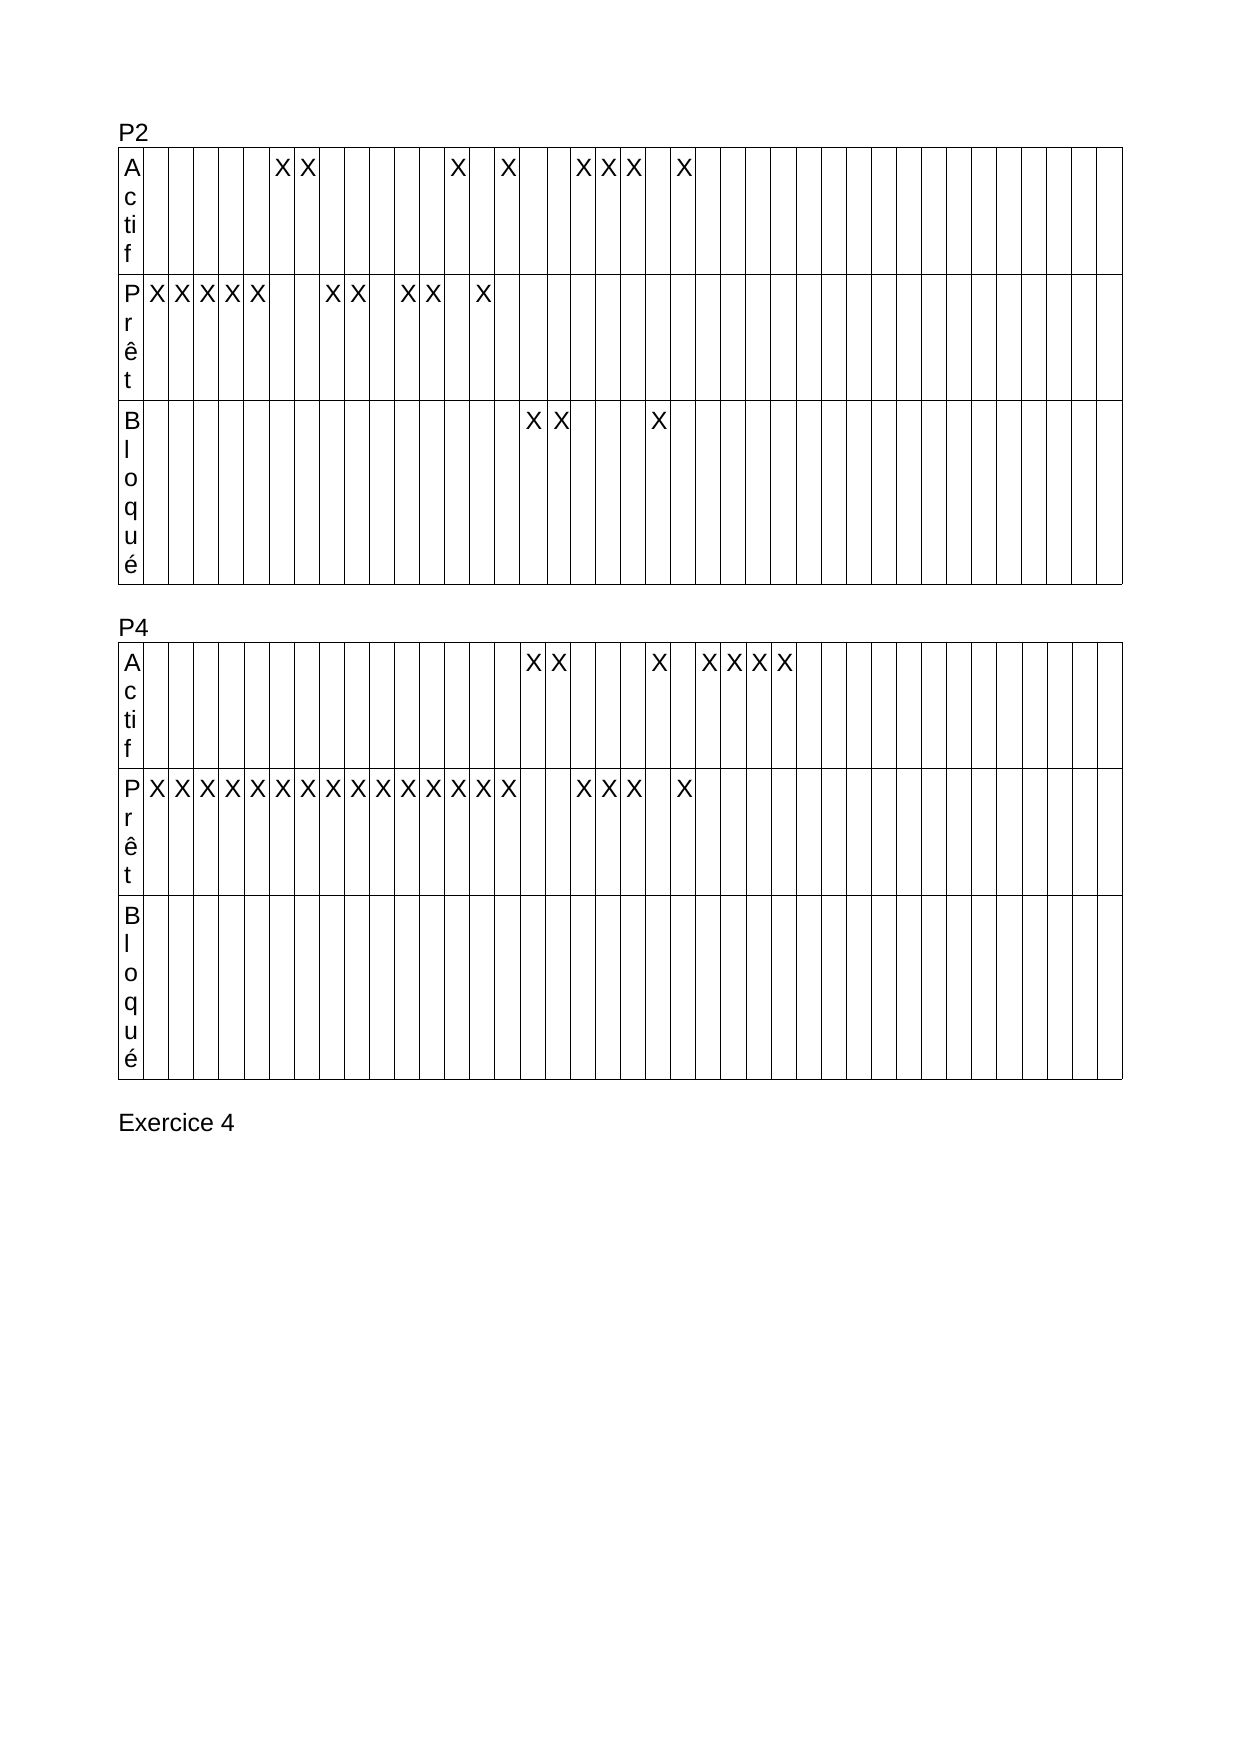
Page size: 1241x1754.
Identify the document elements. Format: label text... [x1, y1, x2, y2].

table_cell [797, 401, 821, 584]
table_cell X [470, 275, 494, 400]
table_header [420, 148, 444, 273]
table_cell X [194, 769, 218, 895]
table_cell [445, 275, 469, 400]
table_cell [872, 769, 896, 895]
table_cell [797, 769, 821, 895]
table_cell X [395, 275, 419, 400]
table_cell [295, 401, 319, 584]
table_cell [1073, 769, 1097, 895]
table_header [696, 148, 720, 273]
table_cell X [345, 769, 369, 895]
table_cell [721, 896, 746, 1079]
table_header [947, 643, 971, 768]
table_header [596, 643, 620, 768]
table_header [1023, 643, 1047, 768]
table_cell [244, 401, 269, 584]
table_cell [797, 275, 821, 400]
table_cell [972, 769, 996, 895]
table_cell [922, 401, 946, 584]
table_cell [947, 401, 971, 584]
table_cell [771, 275, 796, 400]
table_cell [747, 769, 771, 895]
table_header [972, 643, 996, 768]
table_header [370, 643, 394, 768]
table_cell [320, 896, 344, 1079]
table_cell [621, 896, 645, 1079]
table_cell [997, 896, 1022, 1079]
table_header [345, 643, 369, 768]
table_header [345, 148, 369, 273]
table_cell [1022, 275, 1046, 400]
table_cell [420, 401, 444, 584]
table_cell X [470, 769, 494, 895]
table_header [646, 148, 670, 273]
table_cell [395, 401, 419, 584]
table_cell [1072, 275, 1096, 400]
table_cell [822, 896, 846, 1079]
table_header X [571, 148, 595, 273]
table_cell [897, 401, 921, 584]
table_header [621, 643, 645, 768]
table_header [1047, 148, 1071, 273]
table_header [1022, 148, 1046, 273]
table_cell [696, 401, 720, 584]
table_header X [646, 643, 670, 768]
table_cell [1047, 401, 1071, 584]
table_cell X [520, 401, 547, 584]
table_cell [194, 401, 218, 584]
table_cell [169, 896, 193, 1079]
table_cell [546, 896, 570, 1079]
table_cell [947, 769, 971, 895]
table_cell [646, 275, 670, 400]
table_cell X [245, 769, 269, 895]
table_cell [320, 401, 344, 584]
table_cell [997, 275, 1021, 400]
table_cell [1023, 896, 1047, 1079]
table_cell [295, 896, 319, 1079]
table_header Actif [119, 643, 143, 768]
table_header [872, 643, 896, 768]
table_cell X [219, 769, 244, 895]
table_cell [797, 896, 821, 1079]
table_header [1098, 643, 1122, 768]
table_header X [596, 148, 620, 273]
table_cell [1048, 769, 1072, 895]
table_header [922, 148, 946, 273]
table_header [320, 148, 344, 273]
table_header [972, 148, 996, 273]
table_cell [947, 896, 971, 1079]
table_cell Bloqué [119, 896, 143, 1079]
table_cell [521, 769, 545, 895]
table_header [445, 643, 469, 768]
table_cell X [144, 769, 168, 895]
table_cell [370, 401, 394, 584]
table_header [1073, 643, 1097, 768]
table_cell [495, 275, 519, 400]
table_cell [872, 275, 896, 400]
table_cell [571, 401, 595, 584]
table_header [1048, 643, 1072, 768]
table_header [822, 148, 846, 273]
table_header [847, 643, 871, 768]
table_header [997, 643, 1022, 768]
table_cell [671, 401, 695, 584]
table_cell [370, 275, 394, 400]
table_cell [847, 769, 871, 895]
table_cell [169, 401, 193, 584]
table_cell [897, 275, 921, 400]
table_cell [922, 275, 946, 400]
table_header [897, 643, 921, 768]
table_header X [295, 148, 319, 273]
table_header X [696, 643, 720, 768]
table_cell [521, 896, 545, 1079]
table_cell X [194, 275, 218, 400]
table_header [219, 148, 243, 273]
table_header [1072, 148, 1096, 273]
table_cell [546, 769, 570, 895]
table_cell [822, 275, 846, 400]
table_cell [721, 401, 745, 584]
table_cell [571, 275, 595, 400]
table_cell [621, 275, 645, 400]
table_cell [520, 275, 547, 400]
table_header [144, 148, 168, 273]
table_cell X [295, 769, 319, 895]
table_header X [772, 643, 796, 768]
table_cell [1072, 401, 1096, 584]
table_cell X [548, 401, 570, 584]
table_cell [596, 896, 620, 1079]
table_cell [897, 896, 921, 1079]
table_header [872, 148, 896, 273]
table_cell [1073, 896, 1097, 1079]
table_header [470, 148, 494, 273]
table_cell X [219, 275, 243, 400]
table_header Actif [119, 148, 143, 273]
table_cell [245, 896, 269, 1079]
table_cell [420, 896, 444, 1079]
table_cell [646, 769, 670, 895]
table_cell [596, 275, 620, 400]
table_cell [495, 896, 520, 1079]
table_cell [972, 275, 996, 400]
text Exercice 4 [118, 1108, 1122, 1136]
table_cell [548, 275, 570, 400]
table_header [245, 643, 269, 768]
table_cell [972, 401, 996, 584]
table_cell X [646, 401, 670, 584]
table_header [144, 643, 168, 768]
table_header [470, 643, 494, 768]
table_header [244, 148, 269, 273]
table_cell [721, 769, 746, 895]
table_cell X [395, 769, 419, 895]
table_cell [295, 275, 319, 400]
table_cell [696, 275, 720, 400]
table_cell [847, 401, 871, 584]
table_cell [746, 275, 770, 400]
table_cell [144, 401, 168, 584]
table_cell [345, 896, 369, 1079]
table_cell Prêt [119, 275, 143, 400]
table_cell [922, 896, 946, 1079]
table_header [922, 643, 946, 768]
table_header [270, 643, 294, 768]
table_cell [1098, 769, 1122, 895]
table_cell X [320, 769, 344, 895]
table_header X [747, 643, 771, 768]
table_header [395, 148, 419, 273]
table_cell [270, 275, 294, 400]
table_header [194, 643, 218, 768]
table_header [219, 643, 244, 768]
table_cell [947, 275, 971, 400]
table_cell [847, 896, 871, 1079]
table_header [797, 643, 821, 768]
table_cell [847, 275, 871, 400]
table_cell [922, 769, 946, 895]
table_cell [219, 401, 243, 584]
table_cell [747, 896, 771, 1079]
table_cell Prêt [119, 769, 143, 895]
table_cell [1047, 275, 1071, 400]
table_cell [746, 401, 770, 584]
table_cell X [270, 769, 294, 895]
table_header [746, 148, 770, 273]
table_cell [696, 769, 720, 895]
table_cell [646, 896, 670, 1079]
table_cell [822, 401, 846, 584]
table_cell [445, 896, 469, 1079]
table_cell [1098, 896, 1122, 1079]
table_header X [721, 643, 746, 768]
table_cell [270, 401, 294, 584]
table_header X [621, 148, 645, 273]
table_cell [1023, 769, 1047, 895]
table_header [847, 148, 871, 273]
table_cell [144, 896, 168, 1079]
table_cell [872, 401, 896, 584]
table_header X [270, 148, 294, 273]
table_cell X [621, 769, 645, 895]
table_cell [1097, 275, 1122, 400]
table_cell X [370, 769, 394, 895]
table_header [897, 148, 921, 273]
table_cell X [596, 769, 620, 895]
table_cell [395, 896, 419, 1079]
table_header X [546, 643, 570, 768]
table_header [548, 148, 570, 273]
table_cell [696, 896, 720, 1079]
table_cell X [169, 769, 193, 895]
table_cell [671, 275, 695, 400]
table_cell [1048, 896, 1072, 1079]
table_cell X [320, 275, 344, 400]
table_cell X [445, 769, 469, 895]
table_cell [1022, 401, 1046, 584]
table_header [771, 148, 796, 273]
table_header [169, 148, 193, 273]
table_cell X [571, 769, 595, 895]
table_cell [772, 769, 796, 895]
table_cell [721, 275, 745, 400]
table_cell X [420, 275, 444, 400]
table_header [395, 643, 419, 768]
text P4 [118, 613, 1122, 642]
table_header [797, 148, 821, 273]
table_header [997, 148, 1021, 273]
table_header [520, 148, 547, 273]
table_cell [997, 769, 1022, 895]
table_header [320, 643, 344, 768]
table_cell [997, 401, 1021, 584]
table_cell [822, 769, 846, 895]
table_header [370, 148, 394, 273]
table_header [947, 148, 971, 273]
table_cell [897, 769, 921, 895]
table_cell [571, 896, 595, 1079]
table_header X [671, 148, 695, 273]
table_header X [495, 148, 519, 273]
table_cell [495, 401, 519, 584]
table_cell X [345, 275, 369, 400]
table_header [194, 148, 218, 273]
table_cell [1097, 401, 1122, 584]
table_cell [370, 896, 394, 1079]
table_cell [345, 401, 369, 584]
table_cell [771, 401, 796, 584]
table_cell X [169, 275, 193, 400]
table_header [822, 643, 846, 768]
table_cell [445, 401, 469, 584]
table_header X [521, 643, 545, 768]
table_header [721, 148, 745, 273]
table_header X [445, 148, 469, 273]
table_cell X [244, 275, 269, 400]
table_cell [596, 401, 620, 584]
table_header [420, 643, 444, 768]
table_cell [219, 896, 244, 1079]
table_cell [972, 896, 996, 1079]
table_header [169, 643, 193, 768]
table_header [1097, 148, 1122, 273]
table_cell [194, 896, 218, 1079]
table_cell [872, 896, 896, 1079]
table_header [571, 643, 595, 768]
table_cell X [420, 769, 444, 895]
text P2 [118, 118, 1122, 147]
table_cell [470, 896, 494, 1079]
table_cell [671, 896, 695, 1079]
table_cell [470, 401, 494, 584]
table_header [295, 643, 319, 768]
table_header [671, 643, 695, 768]
table_cell [772, 896, 796, 1079]
table_cell X [495, 769, 520, 895]
table_cell Bloqué [119, 401, 143, 584]
table_cell [270, 896, 294, 1079]
table_cell X [671, 769, 695, 895]
table_header [495, 643, 520, 768]
table_cell X [144, 275, 168, 400]
table_cell [621, 401, 645, 584]
